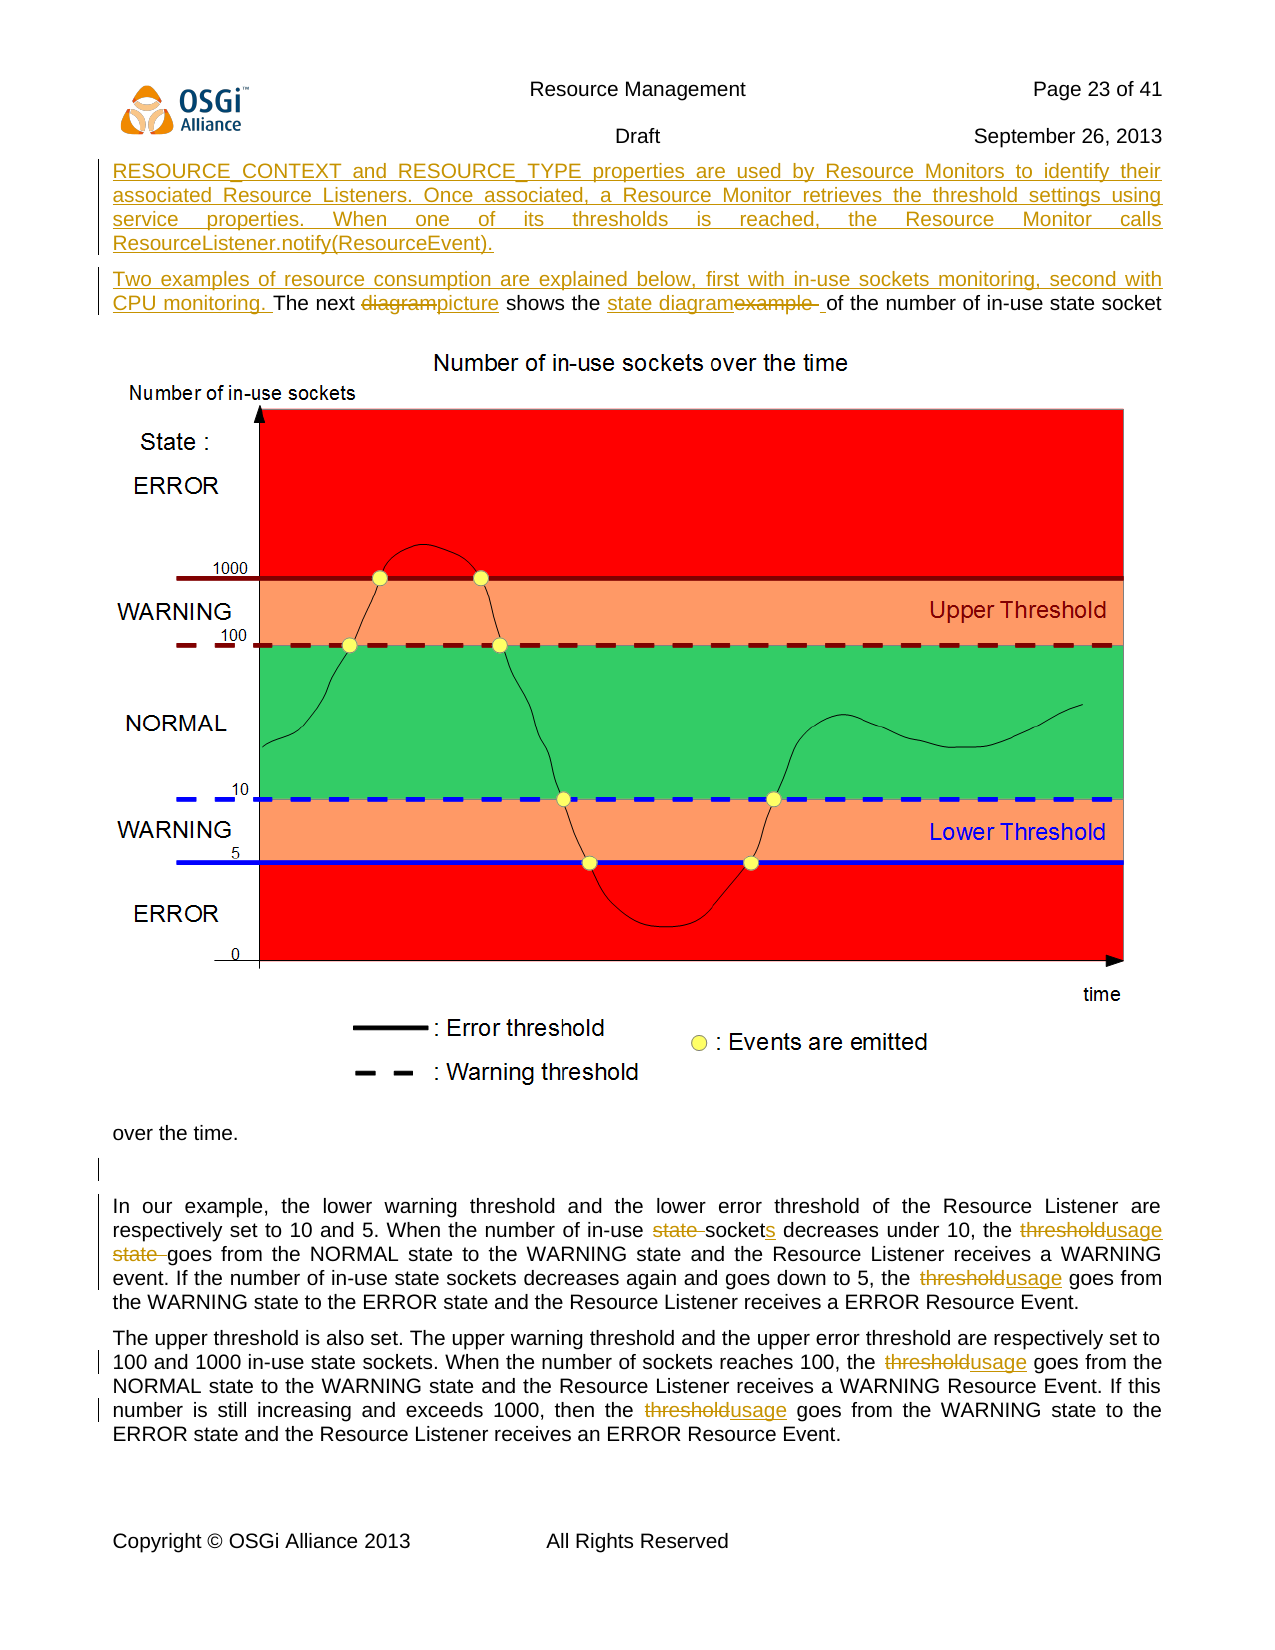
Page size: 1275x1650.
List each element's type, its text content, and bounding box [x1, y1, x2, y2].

text ResourceListener.notify(ResourceEvent). [112, 229, 1162, 255]
text service properties. When one of its thresholds is reached, the Resource Monitor calls [112, 205, 1162, 228]
text The upper threshold is also set. The upper warning threshold and the upper error threshold are respectively set to 100 and 1000 in-use state sockets. When the number of sockets reaches 100, the usage goes from the NORMAL state to the WARNING state and the Resource Listener receives a WARNING Resource Event. If this number is still increasing and exceeds 1000, then the usage goes from the WARNING state to the ERROR state and the Resource Listener receives an ERROR Resource Event. [112, 1326, 1162, 1446]
text In our example, the lower warning threshold and the lower error threshold of the Resource Listener are respectively set to 10 and 5. When the number of in-use sockets decreases under 10, the usage goes from the NORMAL state to the WARNING state and the Resource Listener receives a WARNING event. If the number of in-use state sockets decreases again and goes down to 5, the usage goes from the WARNING state to the ERROR state and the Resource Listener receives a ERROR Resource Event. [112, 1157, 1162, 1181]
text Two examples of resource consumption are explained below, first with in-use sockets monitoring, second with CPU monitoring. The next picture shows the state diagram of the number of in-use state socket over the time. [112, 267, 1162, 288]
picture [113, 78, 257, 142]
text RESOURCE_CONTEXT and RESOURCE_TYPE properties are used by Resource Monitors to identify their [112, 159, 1162, 180]
text Two examples of resource consumption are explained below, first with in-use sockets monitoring, second with CPU monitoring. The next picture shows the state diagram of the number of in-use state socket over the time. [112, 289, 1162, 333]
text Two examples of resource consumption are explained below, first with in-use sockets monitoring, second with CPU monitoring. The next picture shows the state diagram of the number of in-use state socket over the time. [112, 1121, 1162, 1145]
text associated Resource Listeners. Once associated, a Resource Monitor retrieves the threshold settings using [112, 181, 1162, 204]
picture [112, 333, 1163, 1121]
